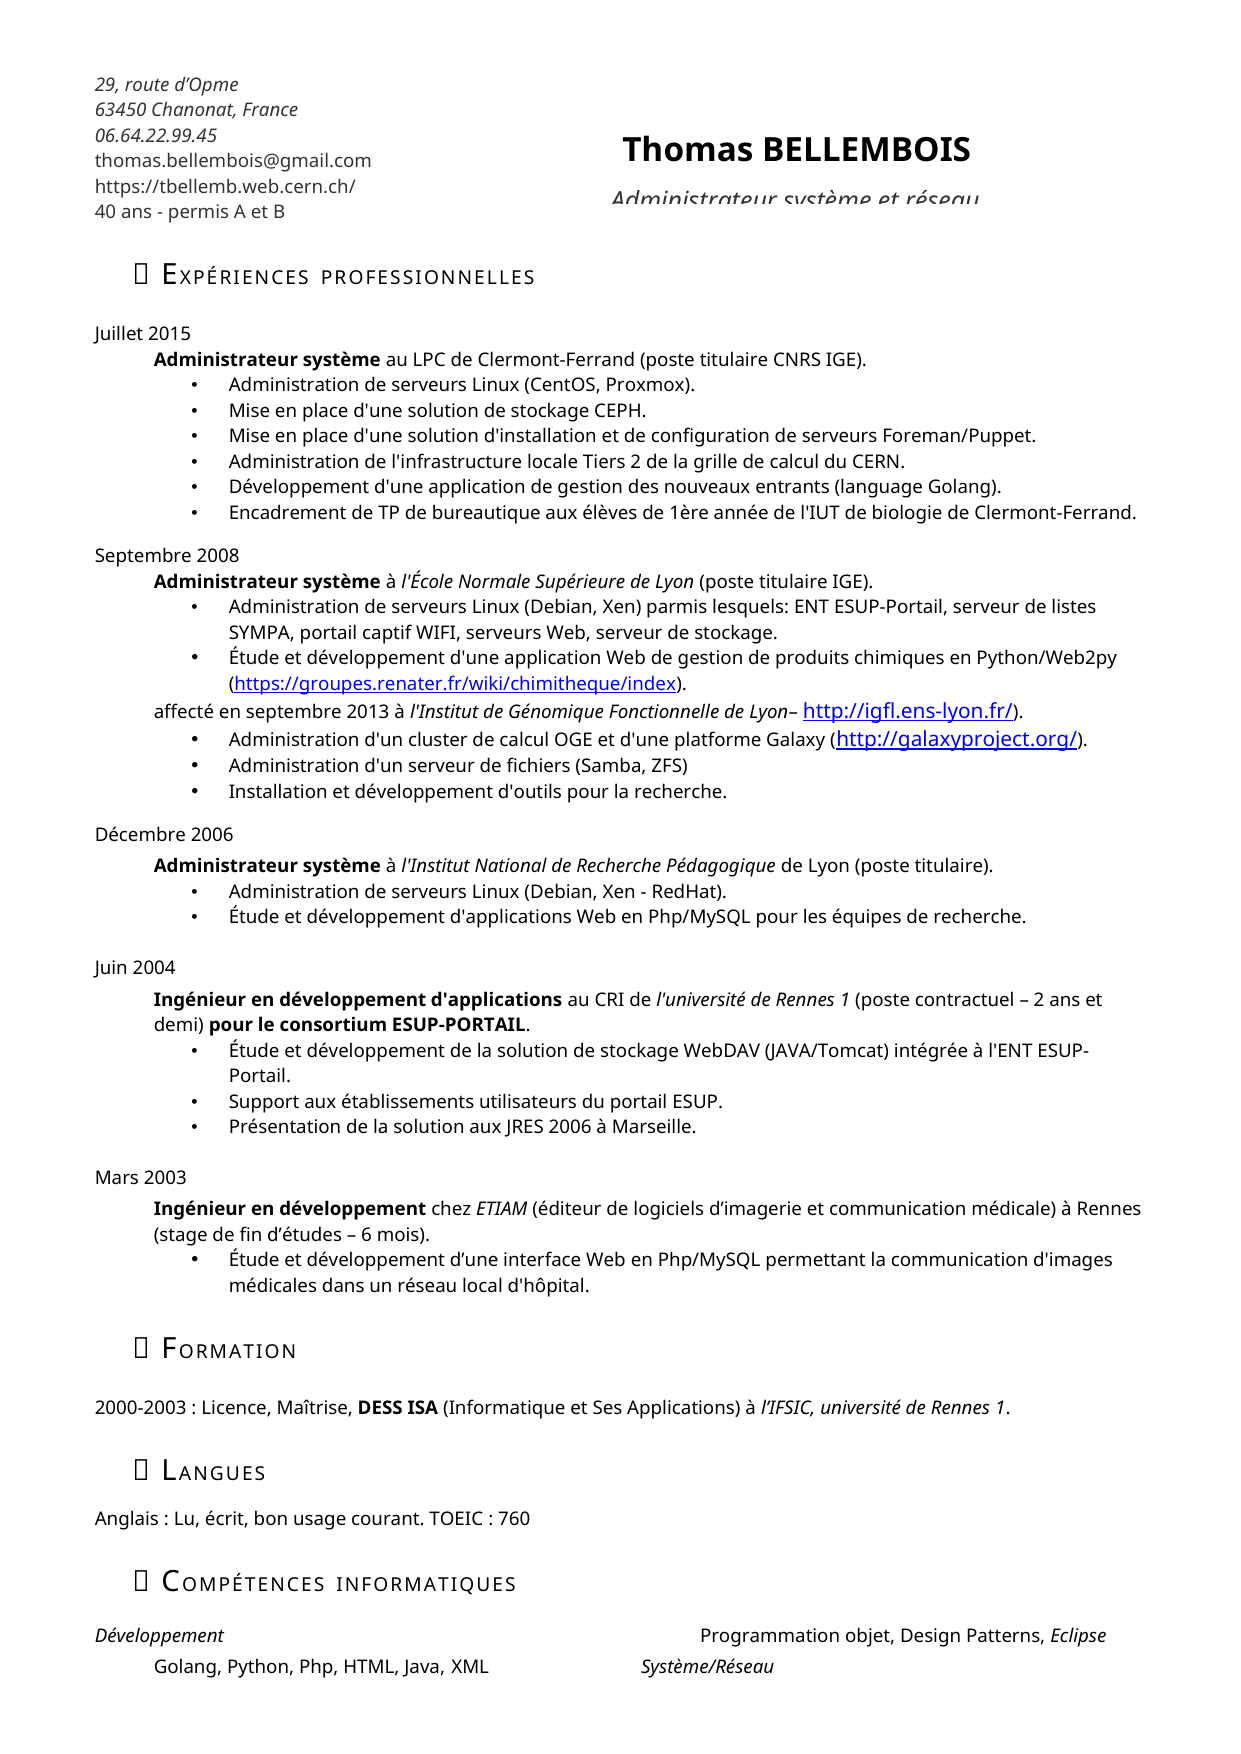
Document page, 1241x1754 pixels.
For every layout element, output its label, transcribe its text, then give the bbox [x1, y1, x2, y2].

subtitle  Langues [94, 1449, 1146, 1499]
text Juillet 2015 [94, 321, 1146, 346]
text Système/Réseau [641, 1653, 1146, 1679]
text Anglais : Lu, écrit, bon usage courant. TOEIC : 760 [94, 1505, 1146, 1530]
list Mise en place d'une solution de stockage CEPH. [191, 397, 1146, 423]
subtitle  Expériences professionnelles [94, 253, 1146, 303]
list Étude et développement de la solution de stockage WebDAV (JAVA/Tomcat) intégrée à l'ENT ESUP-Portail. [191, 1037, 1146, 1088]
text 2000-2003 : Licence, Maîtrise, DESS ISA (Informatique et Ses Applications) à l’IFSIC, université de Rennes 1. [94, 1394, 1146, 1420]
list Présentation de la solution aux JRES 2006 à Marseille. [191, 1113, 1146, 1139]
list Administration de serveurs Linux (Debian, Xen - RedHat). [191, 878, 1146, 904]
subtitle  Compétences informatiques [94, 1560, 1146, 1609]
text Administrateur système à l'Institut National de Recherche Pédagogique de Lyon (poste titulaire). [153, 853, 1146, 878]
text Ingénieur en développement d'applications au CRI de l'université de Rennes 1 (poste contractuel – 2 ans et demi) pour le consortium ESUP-PORTAIL. [153, 986, 1146, 1037]
text 29, route d’Opme 63450 Chanonat, France 06.64.22.99.45 thomas.bellembois@gmail.com https://tbellemb.web.cern.ch/ 40 ans - permis A et B [94, 71, 1146, 224]
text Juin 2004 [94, 954, 1146, 980]
text Administrateur système au LPC de Clermont-Ferrand (poste titulaire CNRS IGE). [153, 346, 1146, 372]
text Administrateur système et réseau [507, 183, 1086, 204]
text Ingénieur en développement chez ETIAM (éditeur de logiciels d’imagerie et communication médicale) à Rennes (stage de fin d’études – 6 mois). [153, 1195, 1146, 1246]
list Étude et développement d'une application Web de gestion de produits chimiques en Python/Web2py (https://groupes.renater.fr/wiki/chimitheque/index). [191, 645, 1146, 696]
list Administration d'un cluster de calcul OGE et d'une platforme Galaxy (http://galaxyproject.org/). [191, 724, 1146, 753]
text Développement [94, 1622, 599, 1647]
text affecté en septembre 2013 à l'Institut de Génomique Fonctionnelle de Lyon– http://igfl.ens-lyon.fr/). [153, 696, 1146, 724]
text Décembre 2006 [94, 821, 1146, 847]
list Installation et développement d'outils pour la recherche. [191, 778, 1146, 804]
list Administration de serveurs Linux (CentOS, Proxmox). [191, 372, 1146, 397]
text Septembre 2008 [94, 543, 1146, 568]
list Administration de serveurs Linux (Debian, Xen) parmis lesquels: ENT ESUP-Portail, serveur de listes SYMPA, portail captif WIFI, serveurs Web, serveur de stockage. [191, 594, 1146, 645]
text Golang, Python, Php, HTML, Java, XML [153, 1653, 599, 1679]
list Administration d'un serveur de fichiers (Samba, ZFS) [191, 753, 1146, 778]
list Étude et développement d'applications Web en Php/MySQL pour les équipes de recherche. [191, 904, 1146, 929]
list Étude et développement d’une interface Web en Php/MySQL permettant la communication d'images médicales dans un réseau local d'hôpital. [191, 1246, 1146, 1297]
list Développement d'une application de gestion des nouveaux entrants (language Golang). [191, 474, 1146, 499]
text Thomas BELLEMBOIS [507, 125, 1086, 171]
list Mise en place d'une solution d'installation et de configuration de serveurs Foreman/Puppet. [191, 423, 1146, 448]
list Support aux établissements utilisateurs du portail ESUP. [191, 1088, 1146, 1113]
text Administrateur système à l'École Normale Supérieure de Lyon (poste titulaire IGE). [153, 568, 1146, 594]
text Programmation objet, Design Patterns, Eclipse [700, 1622, 1146, 1647]
list Administration de l'infrastructure locale Tiers 2 de la grille de calcul du CERN. [191, 448, 1146, 474]
list Encadrement de TP de bureautique aux élèves de 1ère année de l'IUT de biologie de Clermont-Ferrand. [191, 499, 1146, 525]
subtitle  Formation [94, 1327, 1146, 1377]
text Mars 2003 [94, 1164, 1146, 1189]
